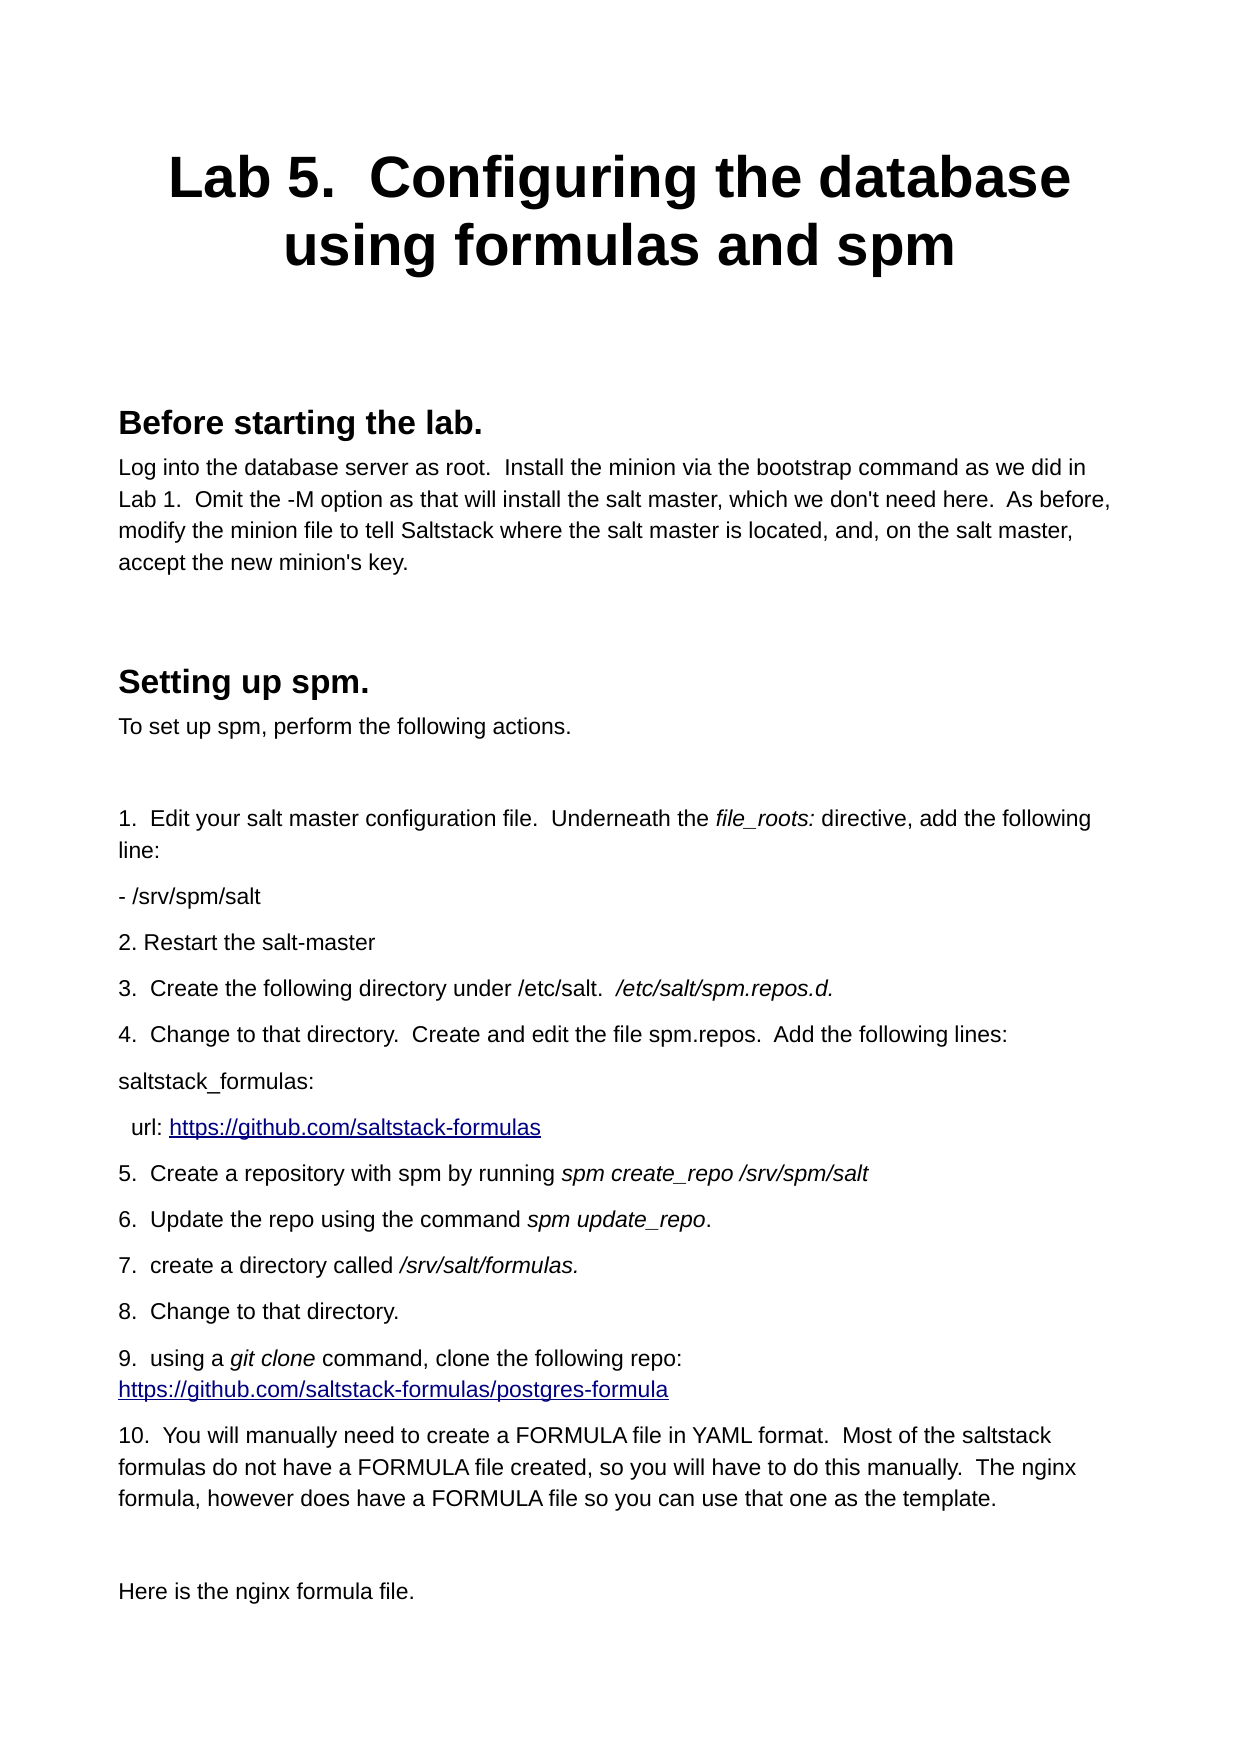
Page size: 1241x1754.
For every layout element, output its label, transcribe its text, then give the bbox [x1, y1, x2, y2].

text 7. create a directory called /srv/salt/formulas. [118, 1252, 1122, 1278]
text 8. Change to that directory. [118, 1298, 1122, 1325]
text 2. Restart the salt-master [118, 929, 1122, 956]
subtitle Before starting the lab. [118, 403, 1122, 442]
text 3. Create the following directory under /etc/salt. /etc/salt/spm.repos.d. [118, 975, 1122, 1002]
title Lab 5. Configuring the database using formulas and spm [118, 143, 1122, 277]
text 4. Change to that directory. Create and edit the file spm.repos. Add the following lines: [118, 1021, 1122, 1048]
text 10. You will manually need to create a FORMULA file in YAML format. Most of the saltstack formulas do not have a FORMULA file created, so you will have to do this manually. The nginx formula, however does have a FORMULA file so you can use that one as the template. [118, 1422, 1122, 1512]
text saltstack_formulas: [118, 1068, 1122, 1094]
text To set up spm, perform the following actions. [118, 713, 1122, 739]
text Log into the database server as root. Install the minion via the bootstrap command as we did in Lab 1. Omit the -M option as that will install the salt master, which we don't need here. As before, modify the minion file to tell Saltstack where the salt master is located, and, on the salt master, accept the new minion's key. [118, 454, 1122, 575]
text 6. Update the repo using the command spm update_repo. [118, 1206, 1122, 1232]
text Here is the nginx formula file. [118, 1578, 1122, 1604]
text url: https://github.com/saltstack-formulas [118, 1114, 1122, 1140]
text 5. Create a repository with spm by running spm create_repo /srv/spm/salt [118, 1160, 1122, 1186]
subtitle Setting up spm. [118, 662, 1122, 701]
text 9. using a git clone command, clone the following repo: https://github.com/saltstack-formulas/postgres-formula [118, 1344, 1122, 1402]
text - /srv/spm/salt [118, 883, 1122, 909]
text 1. Edit your salt master configuration file. Underneath the file_roots: directive, add the following line: [118, 805, 1122, 863]
